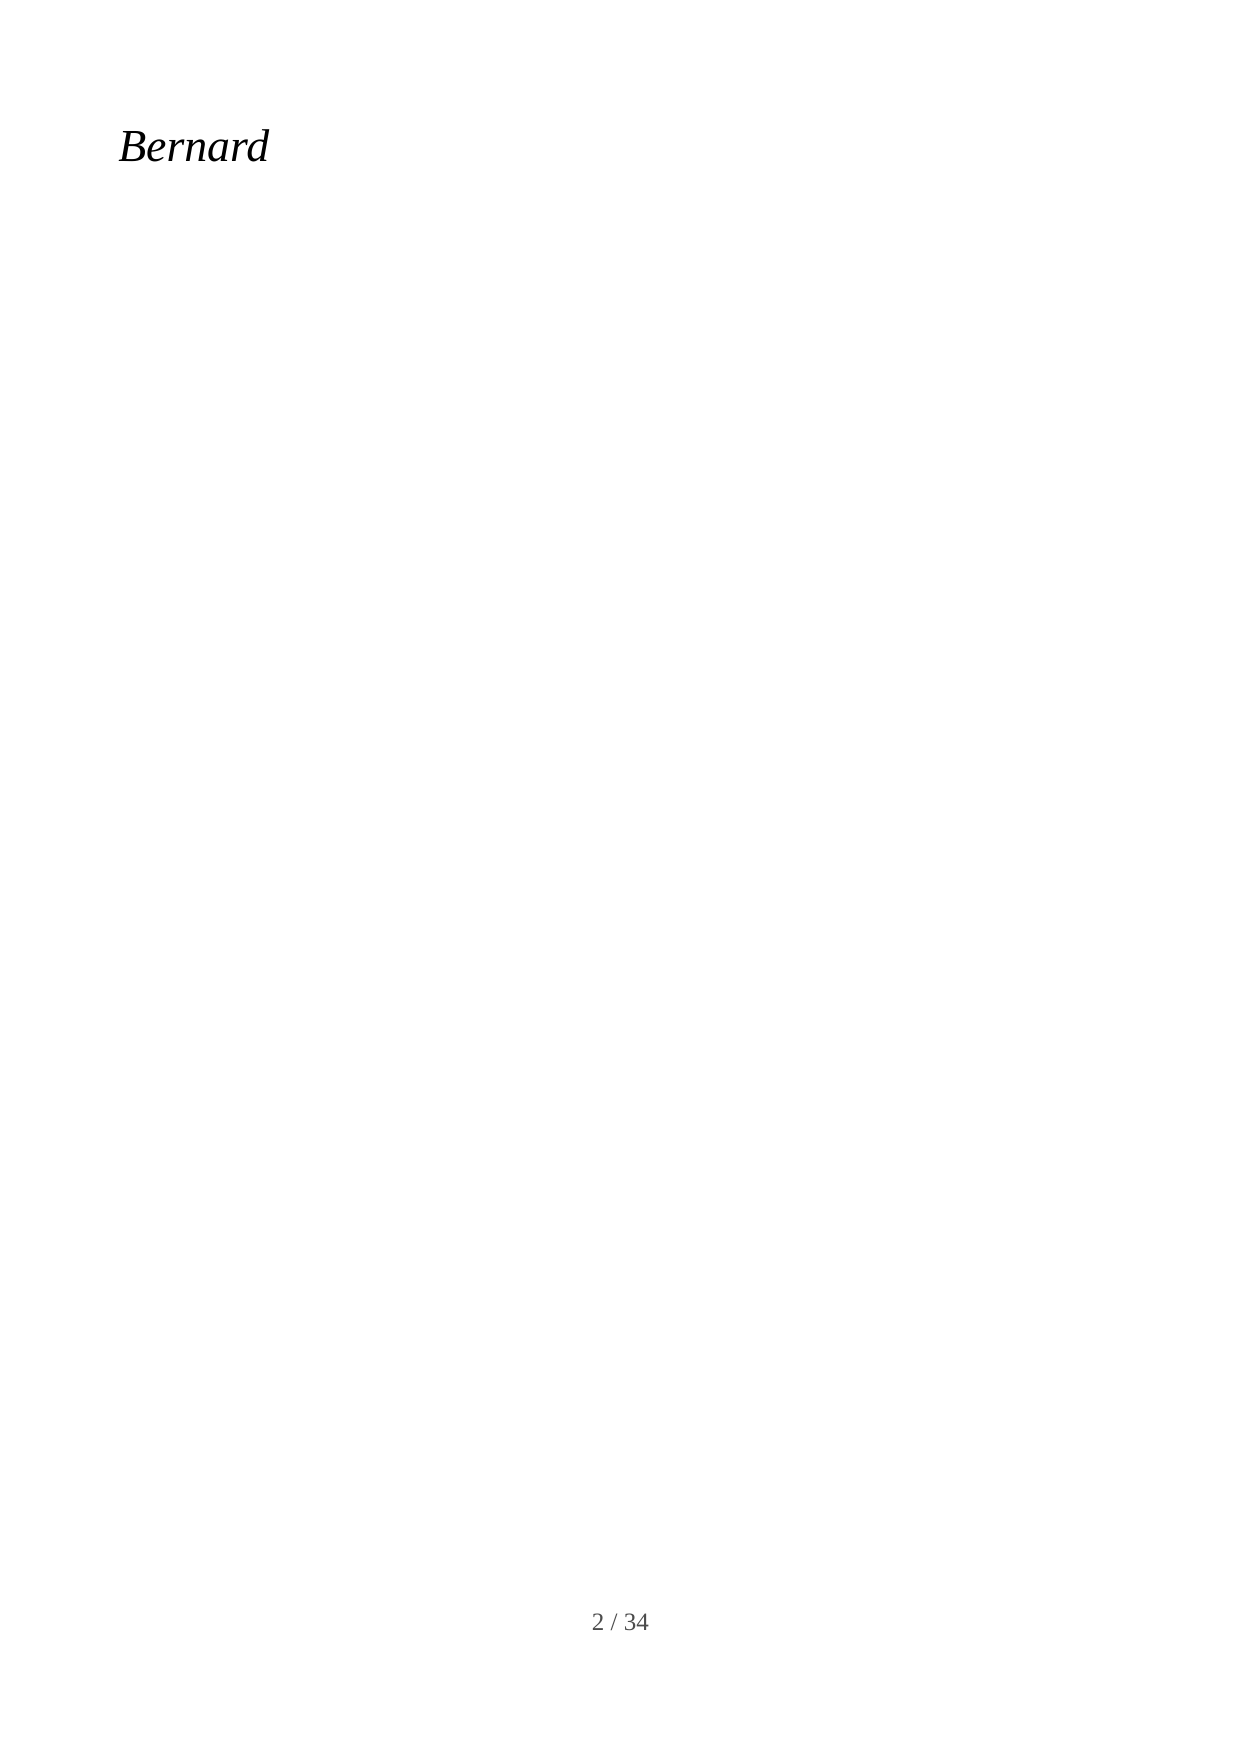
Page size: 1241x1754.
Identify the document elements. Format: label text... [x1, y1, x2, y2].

text Bernard [118, 118, 1122, 171]
